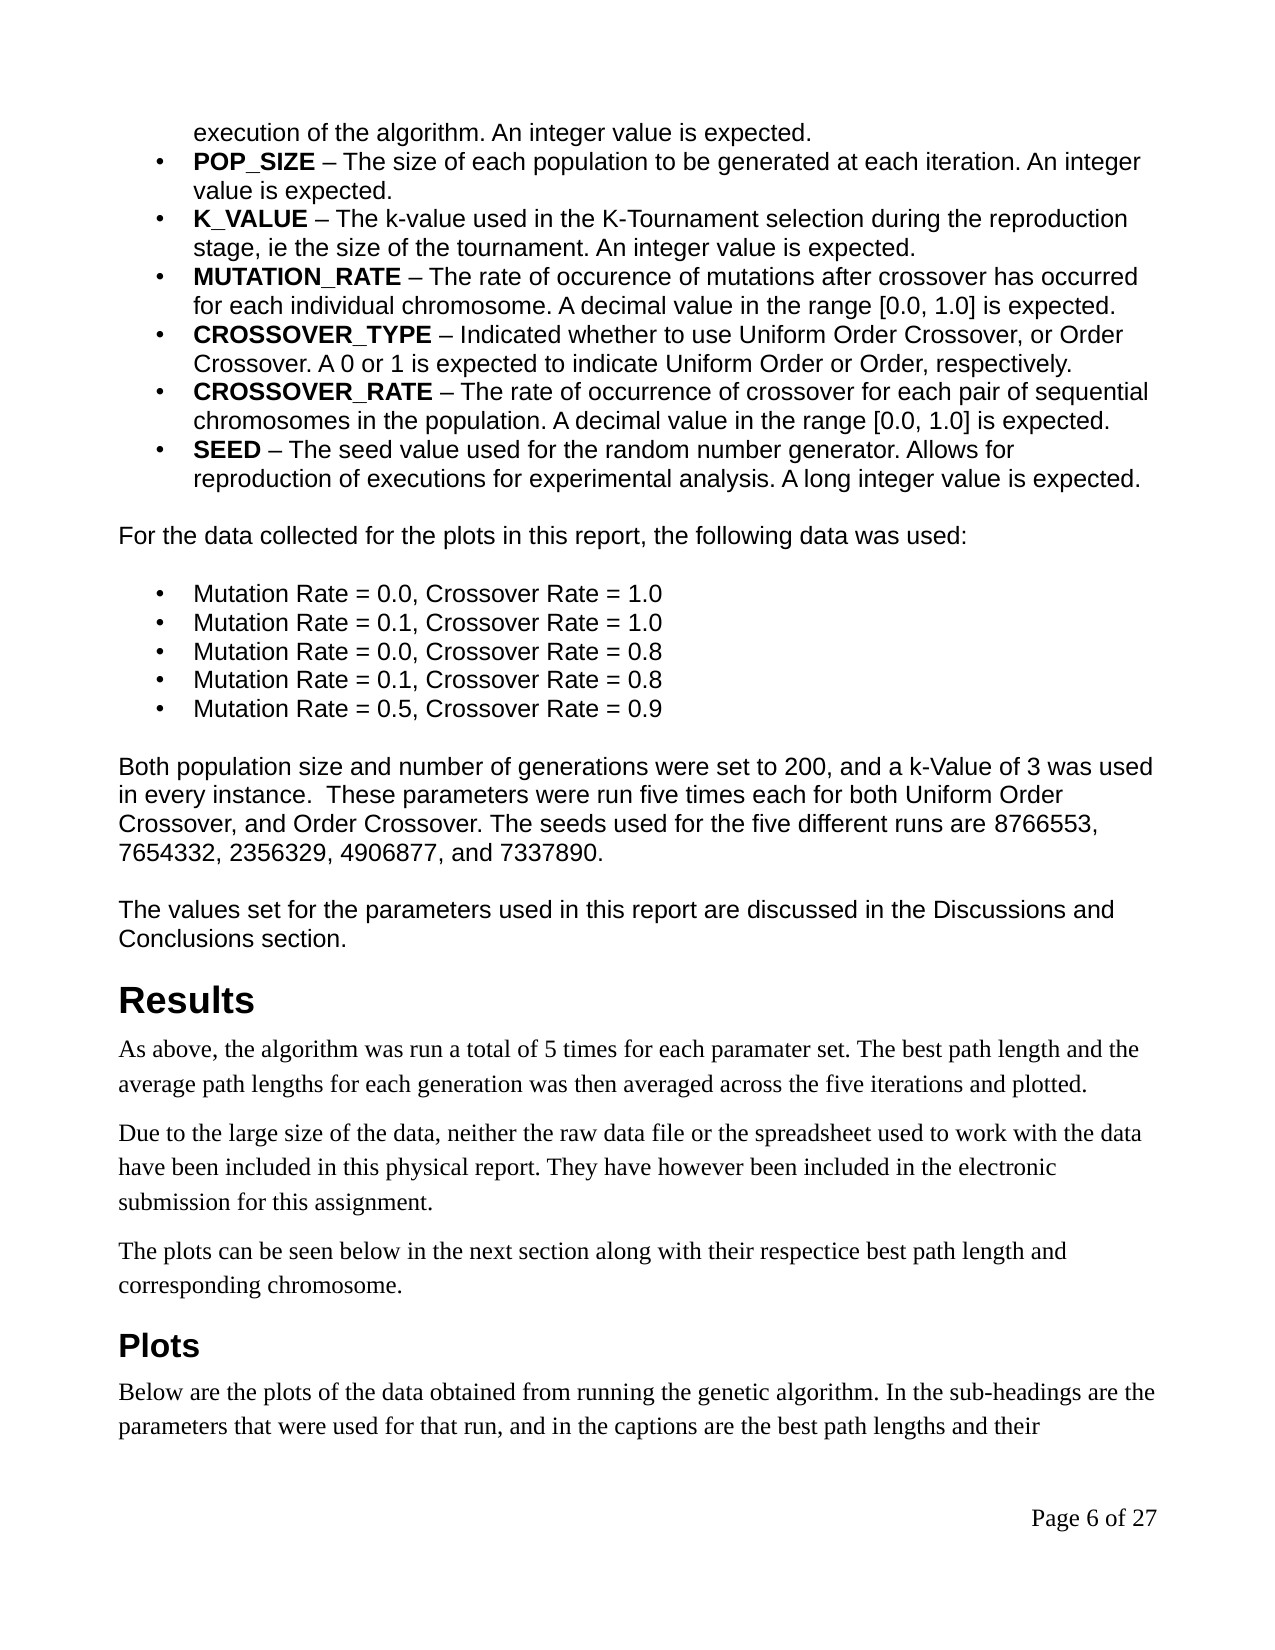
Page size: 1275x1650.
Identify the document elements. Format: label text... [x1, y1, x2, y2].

list Mutation Rate = 0.1, Crossover Rate = 0.8 [156, 665, 1157, 694]
list MUTATION_RATE – The rate of occurence of mutations after crossover has occurred for each individual chromosome. A decimal value in the range [0.0, 1.0] is expected. [156, 262, 1157, 320]
list Mutation Rate = 0.0, Crossover Rate = 0.8 [156, 636, 1157, 665]
text As above, the algorithm was run a total of 5 times for each paramater set. The best path length and the average path lengths for each generation was then averaged across the five iterations and plotted. [118, 1034, 1157, 1097]
list Mutation Rate = 0.1, Crossover Rate = 1.0 [156, 608, 1157, 636]
text For the data collected for the plots in this report, the following data was used: [118, 521, 1157, 550]
list execution of the algorithm. An integer value is expected. [156, 118, 1157, 147]
text The values set for the parameters used in this report are discussed in the Discussions and Conclusions section. [118, 896, 1157, 953]
text Both population size and number of generations were set to 200, and a k-Value of 3 was used in every instance. These parameters were run five times each for both Uniform Order Crossover, and Order Crossover. The seeds used for the five different runs are 8766553, 7654332, 2356329, 4906877, and 7337890. [118, 752, 1157, 867]
text Below are the plots of the data obtained from running the genetic algorithm. In the sub-headings are the parameters that were used for that run, and in the captions are the best path lengths and their [118, 1377, 1157, 1440]
list K_VALUE – The k-value used in the K-Tournament selection during the reproduction stage, ie the size of the tournament. An integer value is expected. [156, 204, 1157, 262]
subtitle Plots [118, 1326, 1157, 1364]
text The plots can be seen below in the next section along with their respectice best path length and corresponding chromosome. [118, 1236, 1157, 1299]
list Mutation Rate = 0.5, Crossover Rate = 0.9 [156, 694, 1157, 723]
list CROSSOVER_RATE – The rate of occurrence of crossover for each pair of sequential chromosomes in the population. A decimal value in the range [0.0, 1.0] is expected. [156, 377, 1157, 435]
list Mutation Rate = 0.0, Crossover Rate = 1.0 [156, 579, 1157, 608]
text Due to the large size of the data, neither the raw data file or the spreadsheet used to work with the data have been included in this physical report. They have however been included in the electronic submission for this assignment. [118, 1118, 1157, 1215]
subtitle Results [118, 978, 1157, 1022]
list CROSSOVER_TYPE – Indicated whether to use Uniform Order Crossover, or Order Crossover. A 0 or 1 is expected to indicate Uniform Order or Order, respectively. [156, 320, 1157, 377]
list POP_SIZE – The size of each population to be generated at each iteration. An integer value is expected. [156, 147, 1157, 204]
list SEED – The seed value used for the random number generator. Allows for reproduction of executions for experimental analysis. A long integer value is expected. [156, 435, 1157, 492]
